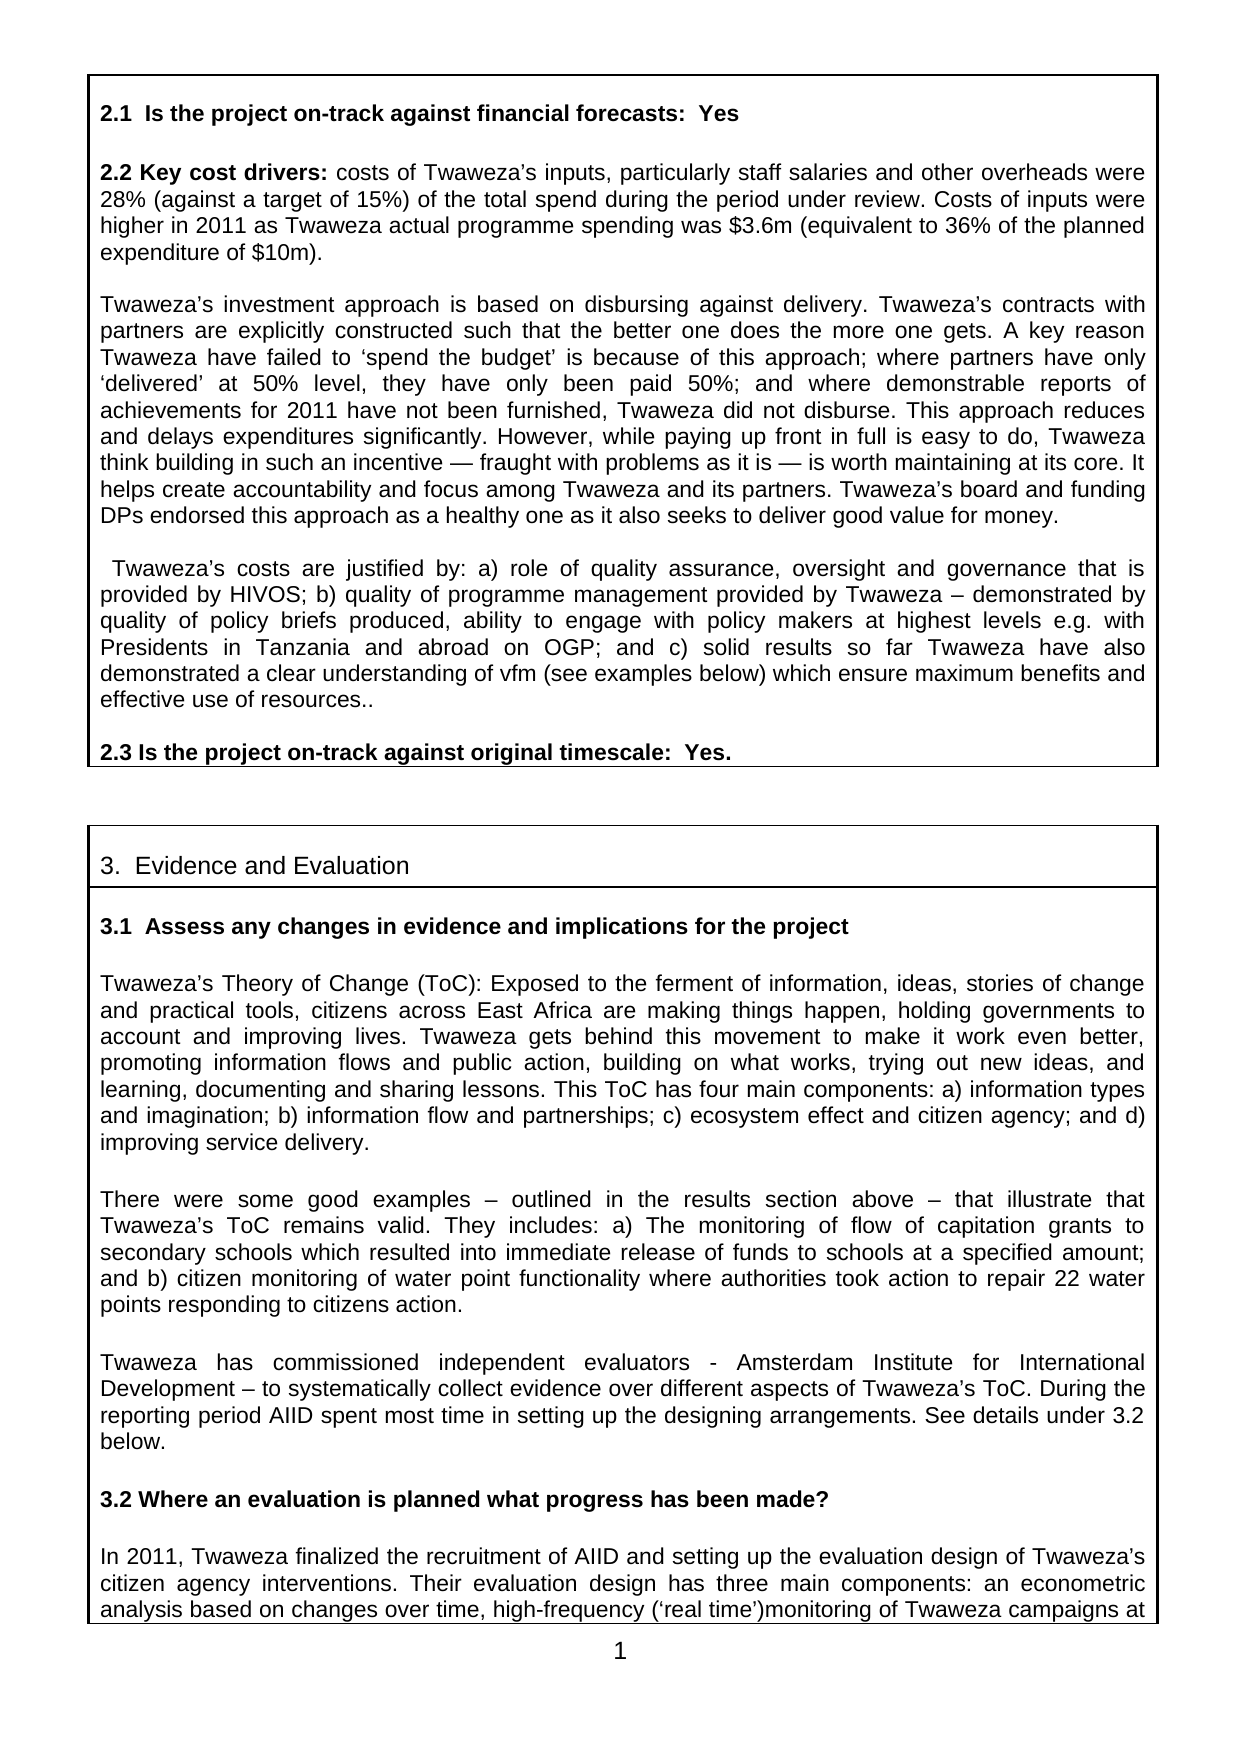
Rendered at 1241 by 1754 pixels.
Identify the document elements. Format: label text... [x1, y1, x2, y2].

table_header 3. Evidence and Evaluation [90, 826, 1156, 886]
table_cell 3.1 Assess any changes in evidence and implications for the project Twaweza’s Theory of Change (ToC): Exposed to the ferment of information, ideas, stories of change and practical tools, citizens across East Africa are making things happen, holding governments to account and improving lives. Twaweza gets behind this movement to make it work even better, promoting information flows and public action, building on what works, trying out new ideas, and learning, documenting and sharing lessons. This ToC has four main components: a) information types and imagination; b) information flow and partnerships; c) ecosystem effect and citizen agency; and d) improving service delivery. There were some good examples – outlined in the results section above – that illustrate that Twaweza’s ToC remains valid. They includes: a) The monitoring of flow of capitation grants to secondary schools which resulted into immediate release of funds to schools at a specified amount; and b) citizen monitoring of water point functionality where authorities took action to repair 22 water points responding to citizens action. Twaweza has commissioned independent evaluators - Amsterdam Institute for International Development – to systematically collect evidence over different aspects of Twaweza’s ToC. During the reporting period AIID spent most time in setting up the designing arrangements. See details under 3.2 below. 3.2 Where an evaluation is planned what progress has been made? In 2011, Twaweza finalized the recruitment of AIID and setting up the evaluation design of Twaweza’s citizen agency interventions. Their evaluation design has three main components: an econometric analysis based on changes over time, high-frequency (‘real time’)monitoring of Twaweza campaigns at [90, 888, 1156, 1622]
table_cell 2.1 Is the project on-track against financial forecasts: Yes 2.2 Key cost drivers: costs of Twaweza’s inputs, particularly staff salaries and other overheads were 28% (against a target of 15%) of the total spend during the period under review. Costs of inputs were higher in 2011 as Twaweza actual programme spending was $3.6m (equivalent to 36% of the planned expenditure of $10m). Twaweza’s investment approach is based on disbursing against delivery. Twaweza’s contracts with partners are explicitly constructed such that the better one does the more one gets. A key reason Twaweza have failed to ‘spend the budget’ is because of this approach; where partners have only ‘delivered’ at 50% level, they have only been paid 50%; and where demonstrable reports of achievements for 2011 have not been furnished, Twaweza did not disburse. This approach reduces and delays expenditures significantly. However, while paying up front in full is easy to do, Twaweza think building in such an incentive — fraught with problems as it is — is worth maintaining at its core. It helps create accountability and focus among Twaweza and its partners. Twaweza’s board and funding DPs endorsed this approach as a healthy one as it also seeks to deliver good value for money. Twaweza’s costs are justified by: a) role of quality assurance, oversight and governance that is provided by HIVOS; b) quality of programme management provided by Twaweza – demonstrated by quality of policy briefs produced, ability to engage with policy makers at highest levels e.g. with Presidents in Tanzania and abroad on OGP; and c) solid results so far Twaweza have also demonstrated a clear understanding of vfm (see examples below) which ensure maximum benefits and effective use of resources.. 2.3 Is the project on-track against original timescale: Yes. [90, 76, 1156, 766]
